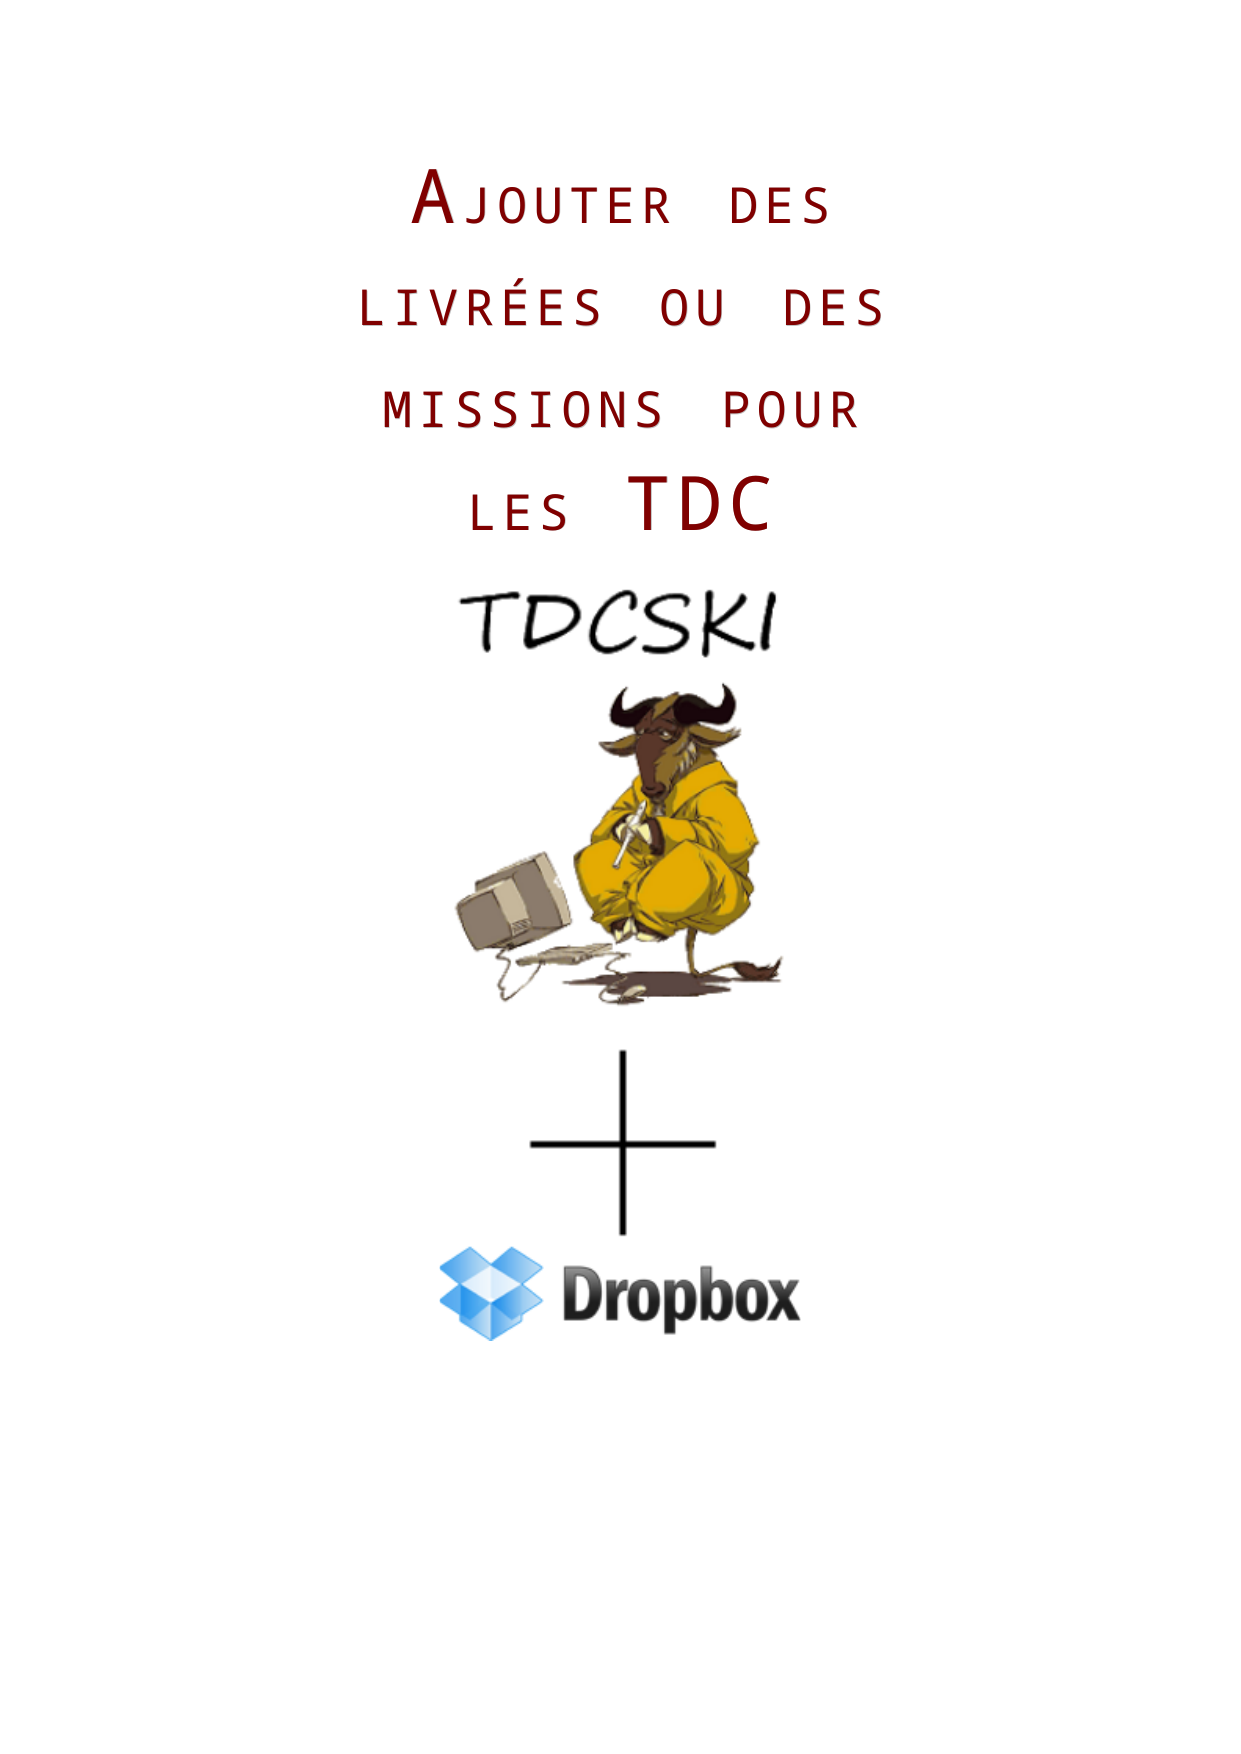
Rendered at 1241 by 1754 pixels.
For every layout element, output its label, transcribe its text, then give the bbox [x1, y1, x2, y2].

subtitle Ajouter des livrées ou des missions pour les TDC [354, 143, 886, 552]
picture [439, 559, 801, 1341]
